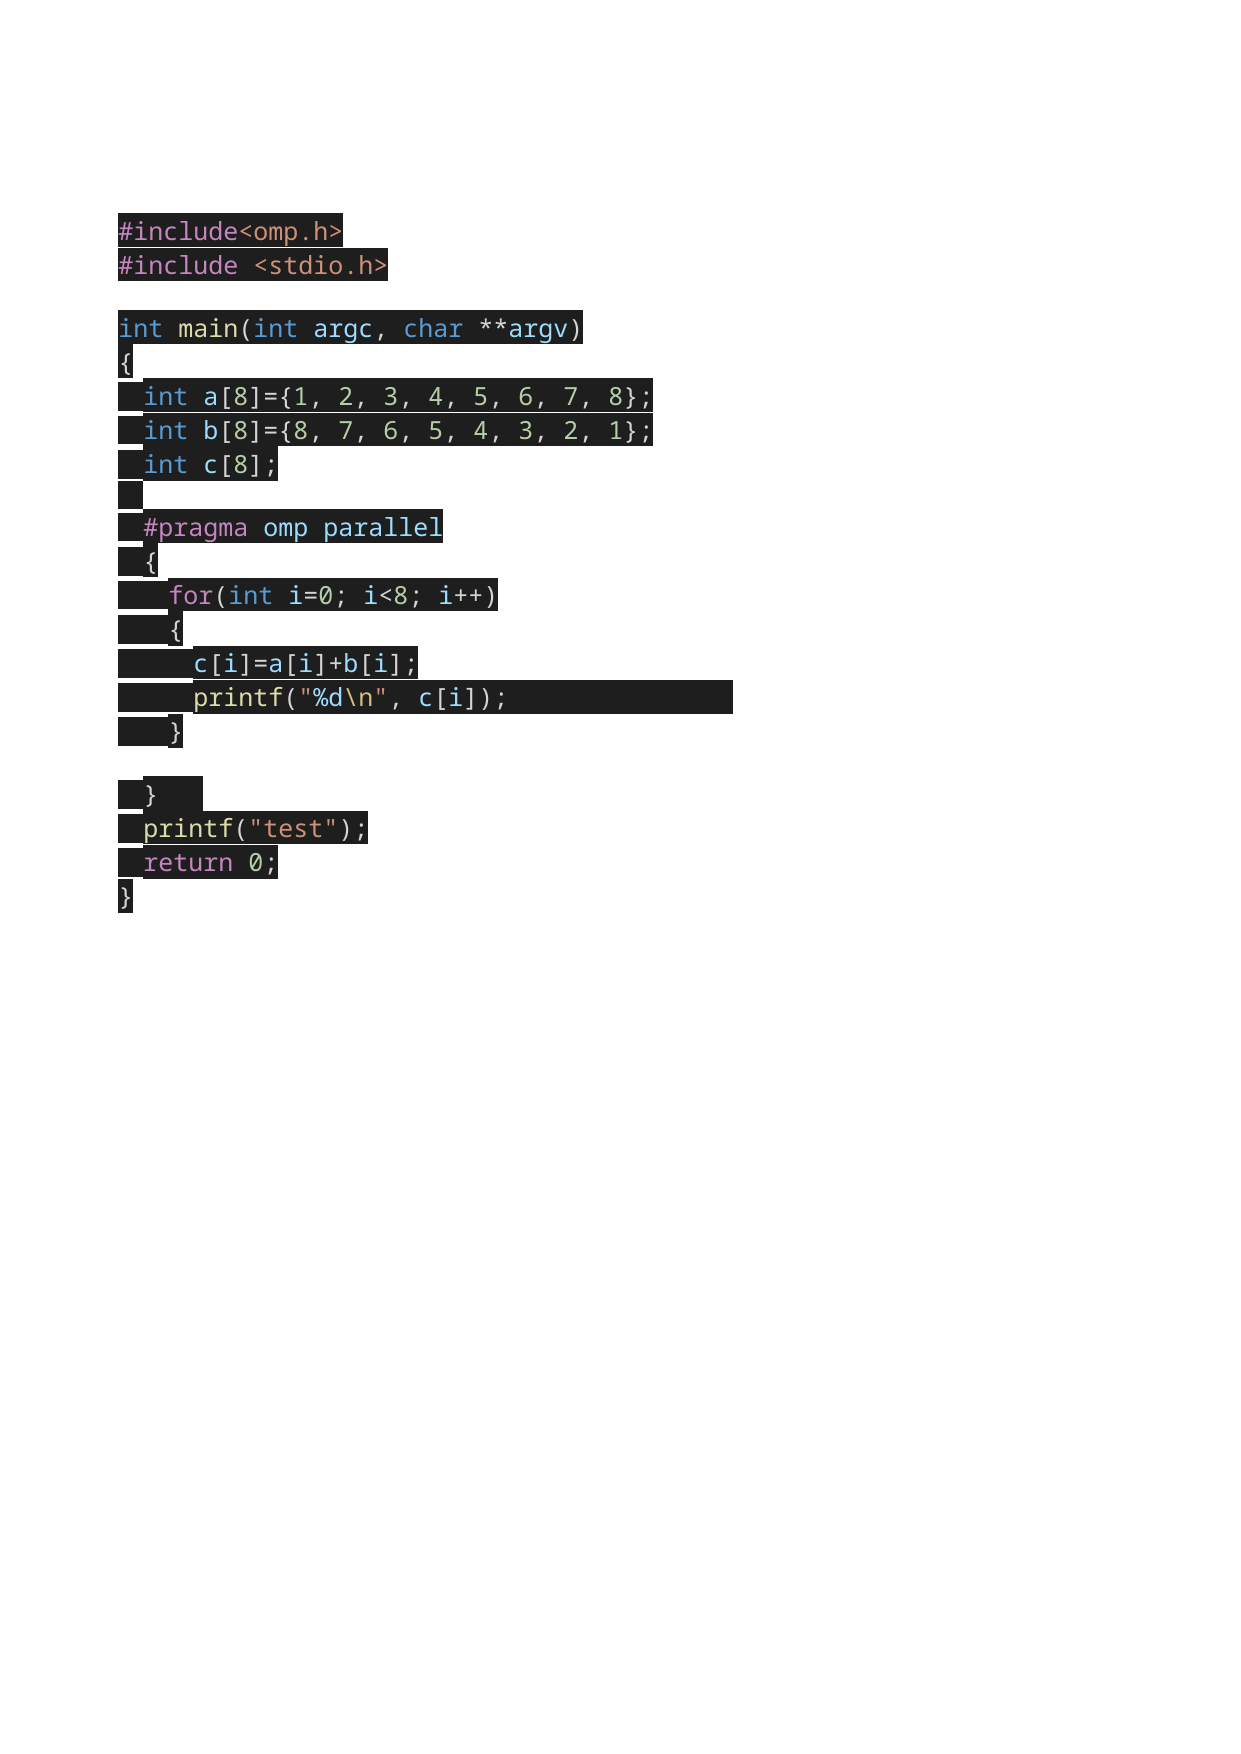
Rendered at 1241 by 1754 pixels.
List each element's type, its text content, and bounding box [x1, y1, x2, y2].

text for(int i=0; i<8; i++) [118, 577, 1122, 611]
text } [118, 776, 1122, 811]
text printf("%d\n", c[i]); [118, 679, 1122, 714]
text #include <stdio.h> [118, 247, 1122, 281]
text printf("test"); [118, 811, 1122, 844]
text #include<omp.h> [118, 213, 1122, 247]
text int main(int argc, char **argv) [118, 310, 1122, 344]
text { [118, 344, 1122, 378]
text #pragma omp parallel [118, 509, 1122, 543]
text int c[8]; [118, 446, 1122, 481]
text } [118, 879, 1122, 913]
text c[i]=a[i]+b[i]; [118, 646, 1122, 679]
text { [118, 543, 1122, 577]
text return 0; [118, 844, 1122, 879]
text int b[8]={8, 7, 6, 5, 4, 3, 2, 1}; [118, 412, 1122, 446]
text { [118, 611, 1122, 646]
text } [118, 714, 1122, 748]
text int a[8]={1, 2, 3, 4, 5, 6, 7, 8}; [118, 378, 1122, 412]
